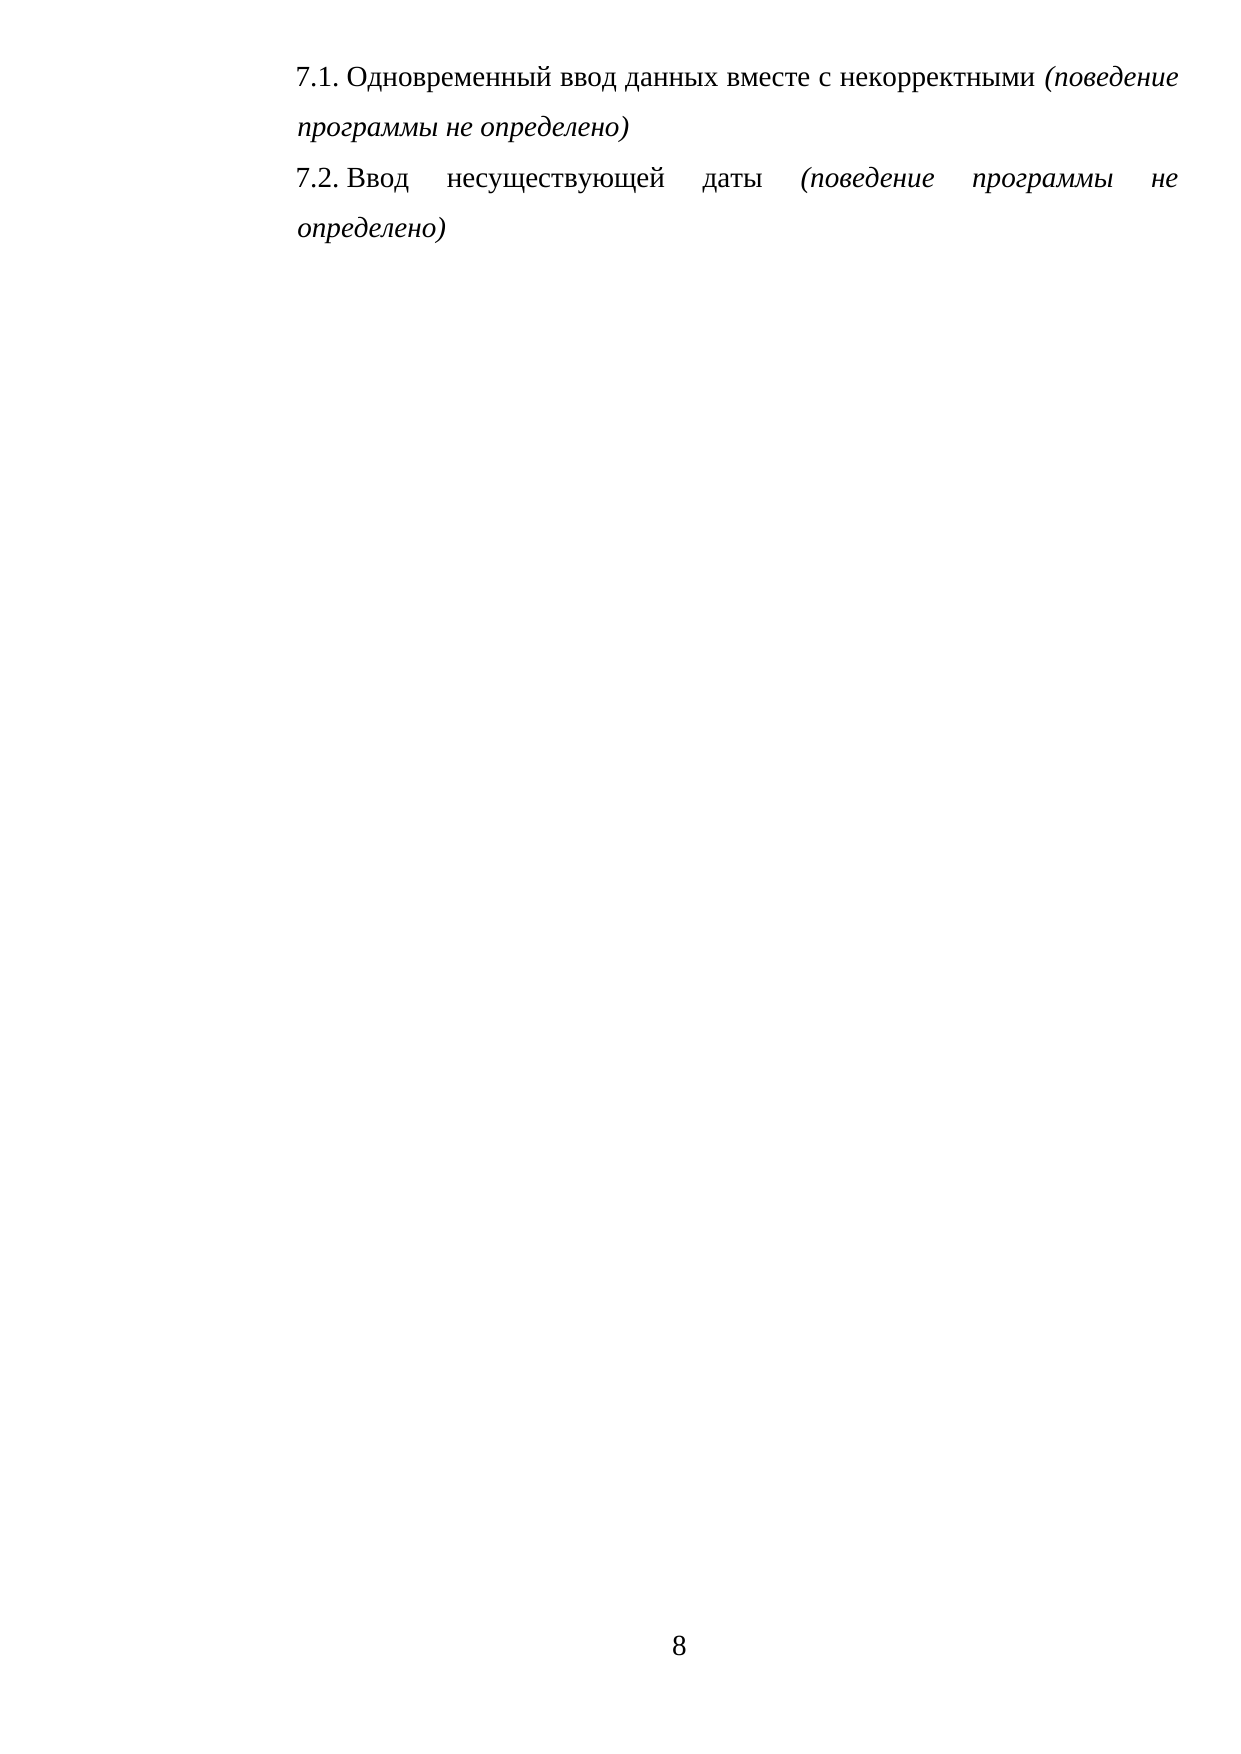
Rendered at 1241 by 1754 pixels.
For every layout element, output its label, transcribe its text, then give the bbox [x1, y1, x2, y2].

list Одновременный ввод данных вместе с некорректными (поведение программы не определено) [295, 59, 1181, 143]
list Ввод несуществующей даты (поведение программы не определено) [295, 160, 1181, 243]
